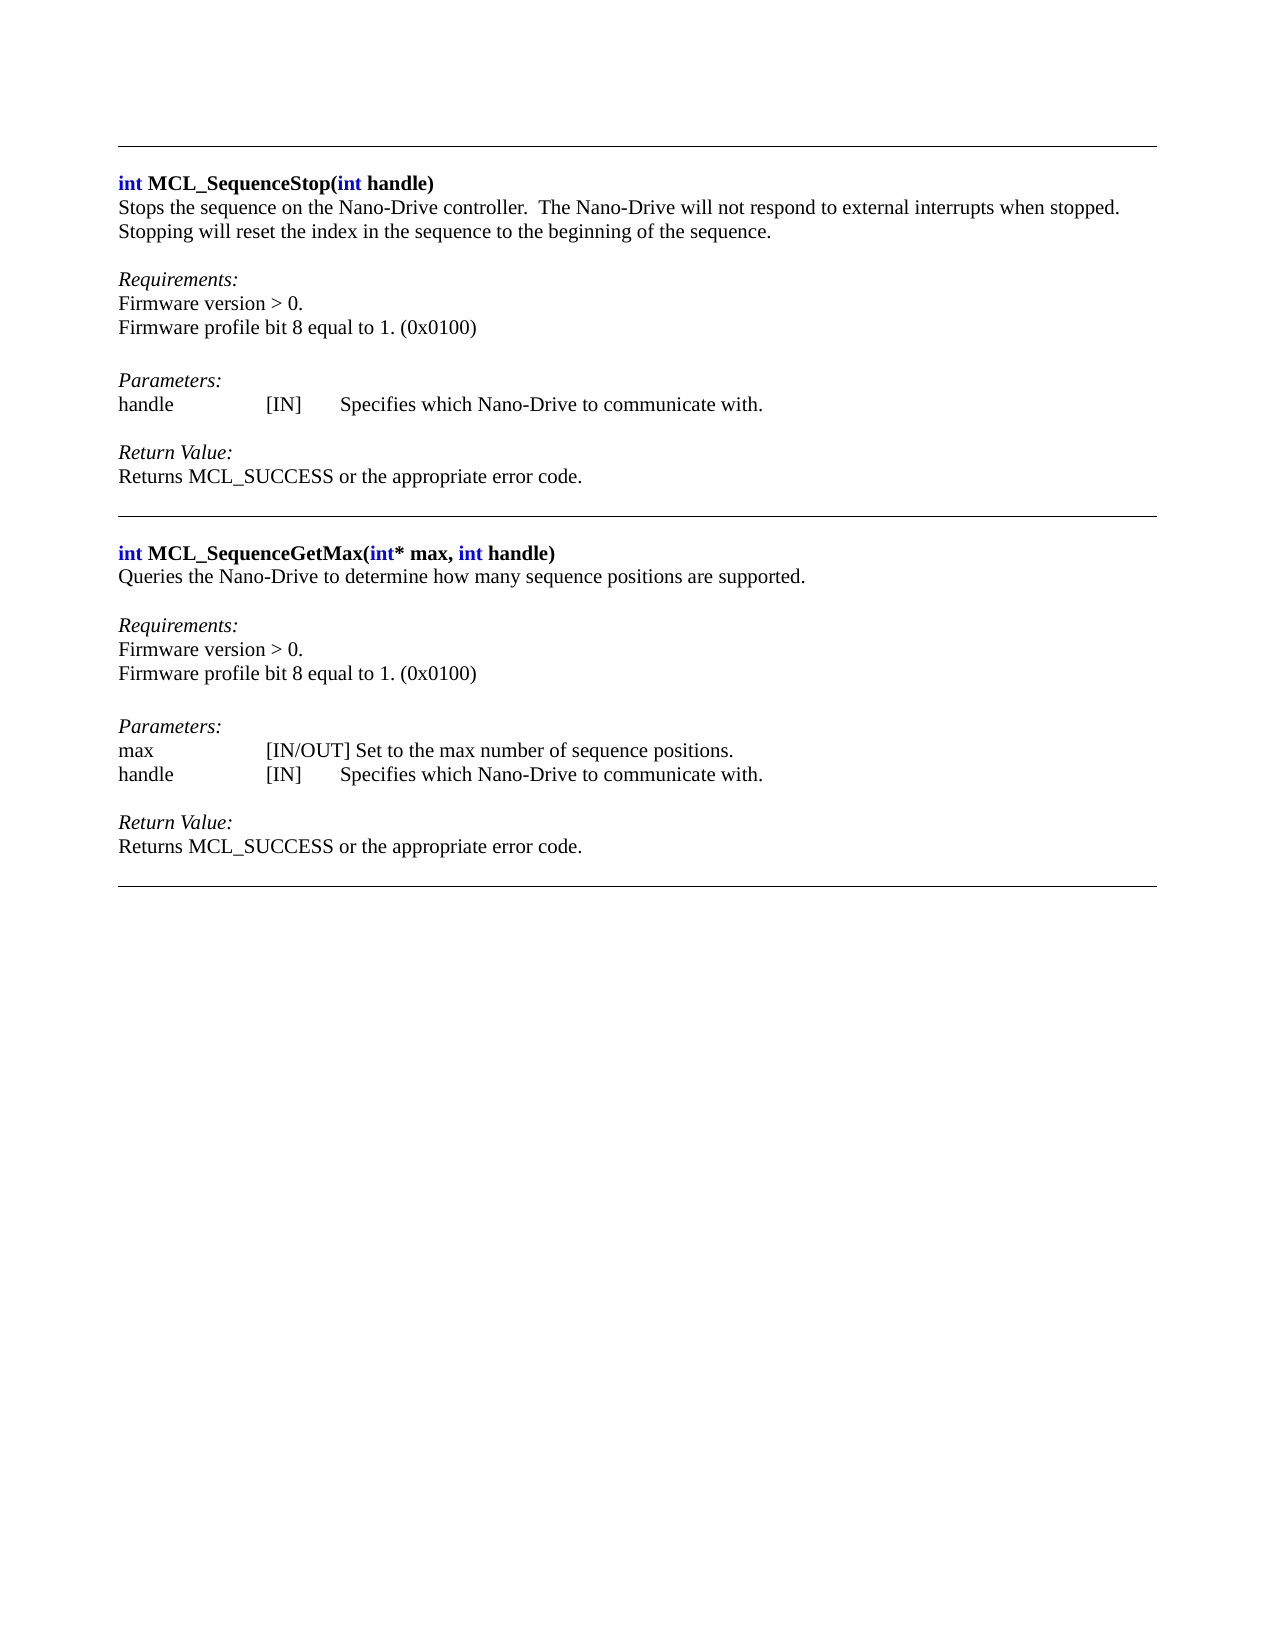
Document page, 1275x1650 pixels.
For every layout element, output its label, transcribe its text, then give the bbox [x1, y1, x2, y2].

text Parameters: [118, 713, 1157, 738]
text handle [IN] Specifies which Nano-Drive to communicate with. [118, 392, 1157, 416]
text Firmware version > 0. [118, 291, 1157, 315]
text int MCL_SequenceStop(int handle) [118, 171, 1157, 194]
text Return Value: [118, 810, 1157, 834]
text Firmware profile bit 8 equal to 1. (0x0100) [118, 661, 1157, 685]
text Firmware profile bit 8 equal to 1. (0x0100) [118, 315, 1157, 339]
text Requirements: [118, 267, 1157, 291]
text Firmware version > 0. [118, 637, 1157, 661]
text int MCL_SequenceGetMax(int* max, int handle) [118, 540, 1157, 564]
text Queries the Nano-Drive to determine how many sequence positions are supported. [118, 564, 1157, 588]
text max [IN/OUT] Set to the max number of sequence positions. [118, 738, 1157, 762]
text handle [IN] Specifies which Nano-Drive to communicate with. [118, 762, 1157, 786]
text Returns MCL_SUCCESS or the appropriate error code. [118, 464, 1157, 488]
text Return Value: [118, 440, 1157, 464]
text Requirements: [118, 613, 1157, 637]
text Stops the sequence on the Nano-Drive controller. The Nano-Drive will not respond to external interrupts when stopped. Stopping will reset the index in the sequence to the beginning of the sequence. [118, 194, 1157, 243]
text Parameters: [118, 368, 1157, 392]
text Returns MCL_SUCCESS or the appropriate error code. [118, 834, 1157, 858]
